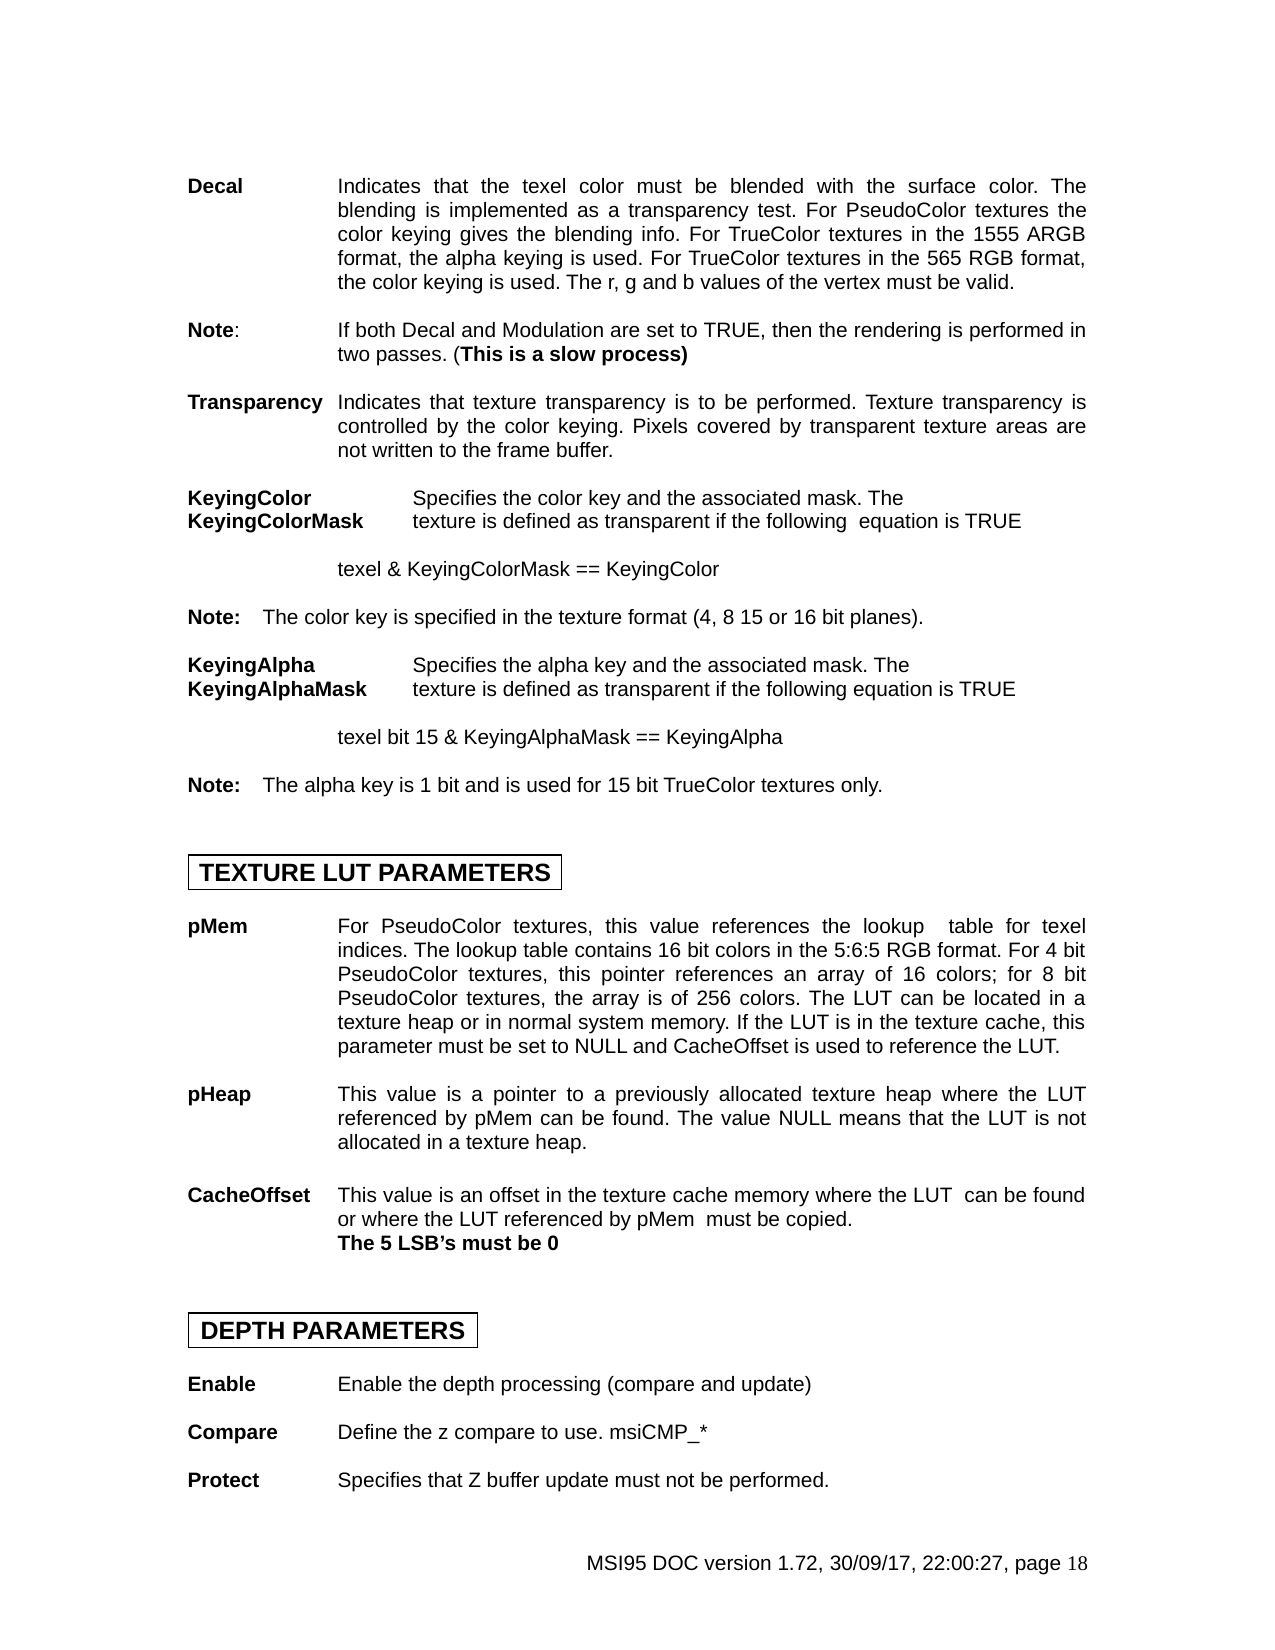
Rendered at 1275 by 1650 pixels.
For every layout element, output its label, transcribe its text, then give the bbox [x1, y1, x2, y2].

text CacheOffset This value is an offset in the texture cache memory where the LUT can be found or where the LUT referenced by pMem must be copied. [187, 1183, 1087, 1231]
text KeyingColor Specifies the color key and the associated mask. The [187, 485, 1087, 509]
text pHeap This value is a pointer to a previously allocated texture heap where the LUT referenced by pMem can be found. The value NULL means that the LUT is not allocated in a texture heap. [187, 1082, 1087, 1154]
text texel bit 15 & KeyingAlphaMask == KeyingAlpha [262, 725, 1087, 749]
text TEXTURE LUT PARAMETERS [189, 856, 561, 889]
text DEPTH PARAMETERS [189, 1314, 477, 1347]
text Note: The alpha key is 1 bit and is used for 15 bit TrueColor textures only. [187, 773, 1087, 797]
text KeyingColorMask texture is defined as transparent if the following equation is TRUE [187, 509, 1087, 533]
text pMem For PseudoColor textures, this value references the lookup table for texel indices. The lookup table contains 16 bit colors in the 5:6:5 RGB format. For 4 bit PseudoColor textures, this pointer references an array of 16 colors; for 8 bit PseudoColor textures, the array is of 256 colors. The LUT can be located in a texture heap or in normal system memory. If the LUT is in the texture cache, this parameter must be set to NULL and CacheOffset is used to reference the LUT. [187, 914, 1087, 1058]
text Note: The color key is specified in the texture format (4, 8 15 or 16 bit planes). [187, 605, 1087, 629]
text Transparency Indicates that texture transparency is to be performed. Texture transparency is controlled by the color keying. Pixels covered by transparent texture areas are not written to the frame buffer. [187, 389, 1087, 461]
text The 5 LSB’s must be 0 [337, 1231, 1087, 1254]
text Protect Specifies that Z buffer update must not be performed. [187, 1468, 1087, 1492]
text Note: If both Decal and Modulation are set to TRUE, then the rendering is performed in two passes. (This is a slow process) [187, 318, 1087, 366]
text Decal Indicates that the texel color must be blended with the surface color. The blending is implemented as a transparency test. For PseudoColor textures the color keying gives the blending info. For TrueColor textures in the 1555 ARGB format, the alpha keying is used. For TrueColor textures in the 565 RGB format, the color keying is used. The r, g and b values of the vertex must be valid. [187, 174, 1087, 294]
text KeyingAlphaMask texture is defined as transparent if the following equation is TRUE [187, 677, 1087, 701]
text Compare Define the z compare to use. msiCMP_* [187, 1420, 1087, 1444]
text KeyingAlpha Specifies the alpha key and the associated mask. The [187, 653, 1087, 677]
text Enable Enable the depth processing (compare and update) [187, 1372, 1087, 1396]
text texel & KeyingColorMask == KeyingColor [262, 557, 1087, 581]
